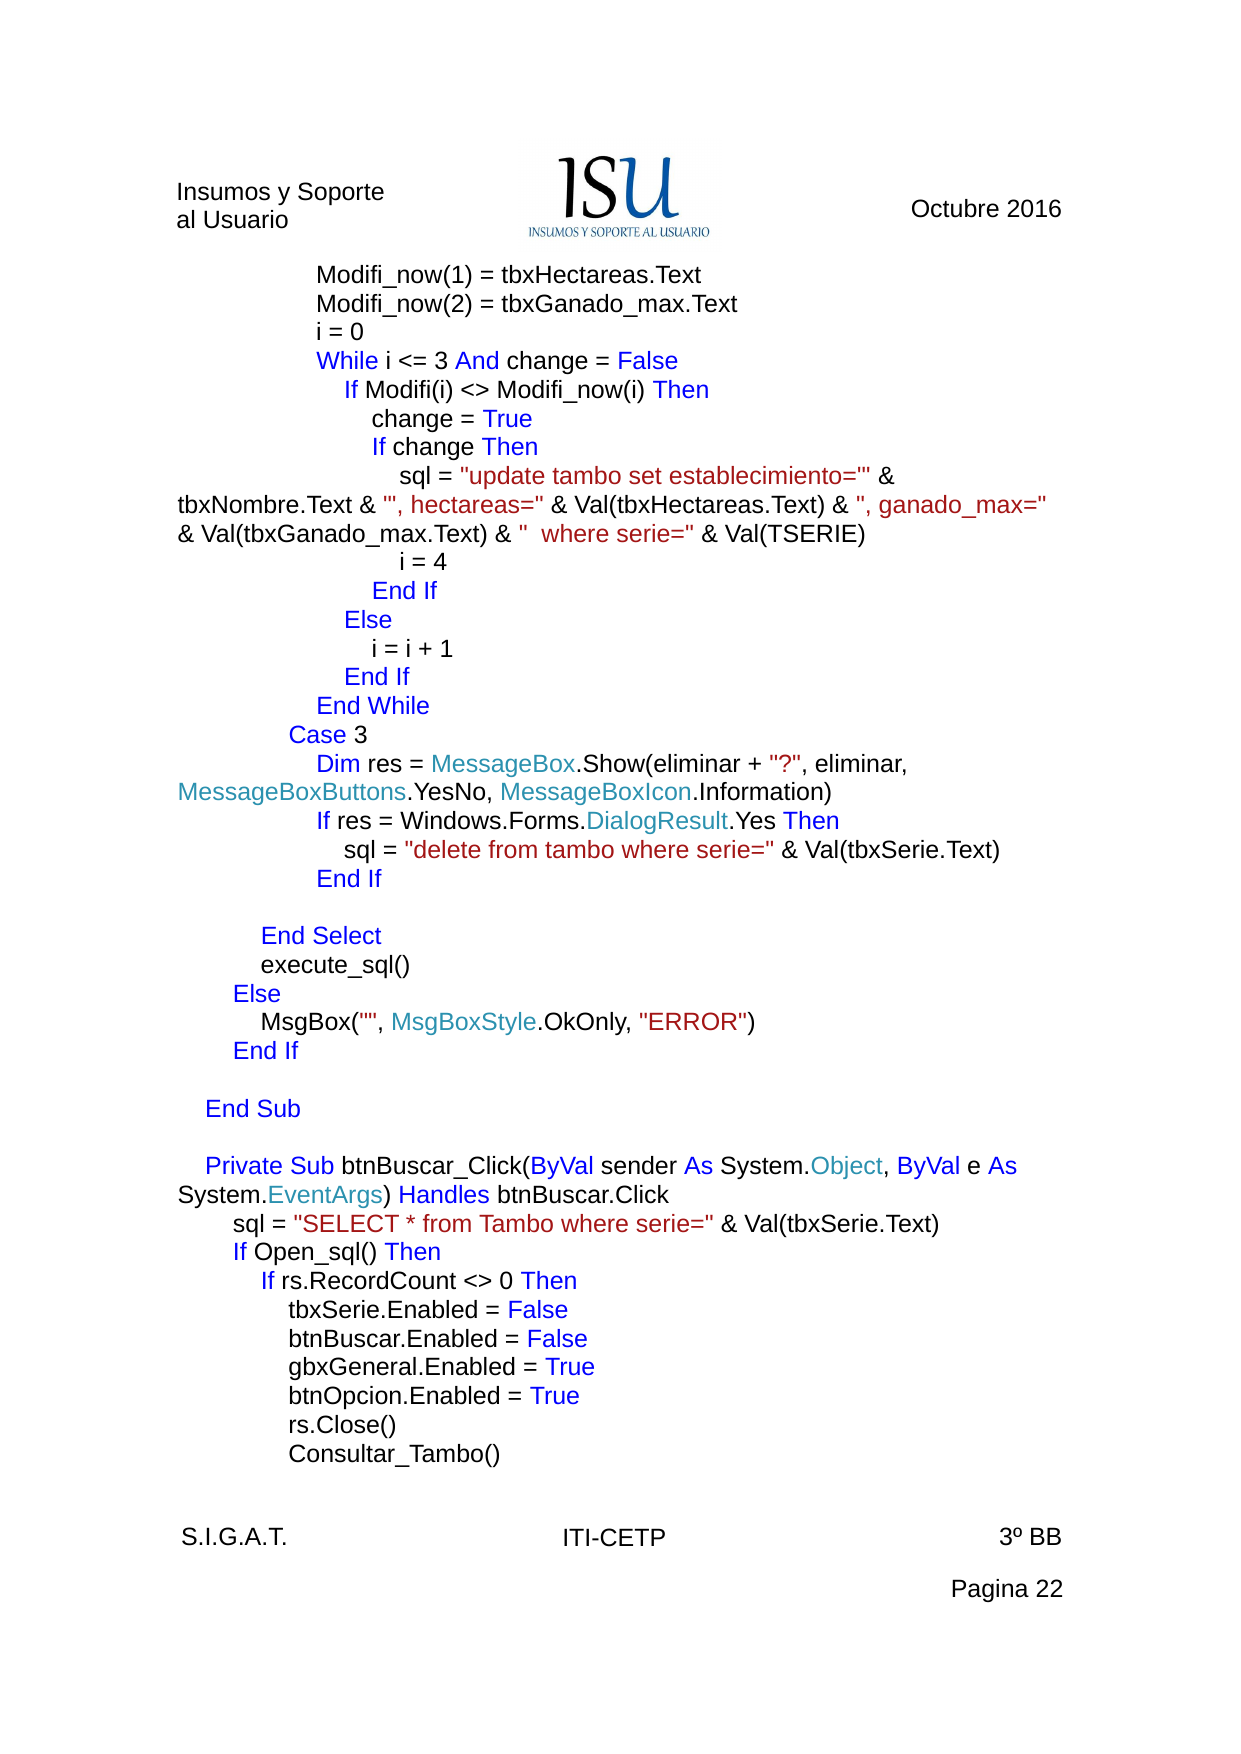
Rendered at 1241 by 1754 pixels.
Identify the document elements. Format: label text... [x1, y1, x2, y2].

text Dim res = MessageBox.Show(eliminar + "?", eliminar, MessageBoxButtons.YesNo, MessageBoxIcon.Information) [177, 748, 1063, 806]
text sql = "delete from tambo where serie=" & Val(tbxSerie.Text) [177, 835, 1063, 863]
text i = i + 1 [177, 633, 1063, 662]
text sql = "update tambo set establecimiento='" & tbxNombre.Text & "', hectareas=" & Val(tbxHectareas.Text) & ", ganado_max=" & Val(tbxGanado_max.Text) & " where serie=" & Val(TSERIE) [177, 461, 1063, 547]
text btnOpcion.Enabled = True [177, 1381, 1063, 1410]
text End If [177, 863, 1063, 892]
text Private Sub btnBuscar_Click(ByVal sender As System.Object, ByVal e As System.EventArgs) Handles btnBuscar.Click [177, 1151, 1063, 1208]
text While i <= 3 And change = False [177, 346, 1063, 375]
text i = 0 [177, 317, 1063, 346]
text If res = Windows.Forms.DialogResult.Yes Then [177, 806, 1063, 835]
text tbxSerie.Enabled = False [177, 1295, 1063, 1323]
text If rs.RecordCount <> 0 Then [177, 1266, 1063, 1295]
text Consultar_Tambo() [177, 1438, 1063, 1467]
text Else [177, 978, 1063, 1007]
text Modifi_now(2) = tbxGanado_max.Text [177, 288, 1063, 317]
text If Open_sql() Then [177, 1237, 1063, 1266]
text Modifi_now(1) = tbxHectareas.Text [177, 260, 1063, 288]
text MsgBox("", MsgBoxStyle.OkOnly, "ERROR") [177, 1007, 1063, 1036]
text If change Then [177, 432, 1063, 461]
text End If [177, 1036, 1063, 1065]
text If Modifi(i) <> Modifi_now(i) Then [177, 375, 1063, 403]
text End If [177, 576, 1063, 605]
text Case 3 [177, 720, 1063, 748]
text sql = "SELECT * from Tambo where serie=" & Val(tbxSerie.Text) [177, 1208, 1063, 1237]
text End While [177, 691, 1063, 720]
text End Sub [177, 1093, 1063, 1122]
text End If [177, 662, 1063, 691]
text gbxGeneral.Enabled = True [177, 1352, 1063, 1381]
text btnBuscar.Enabled = False [177, 1323, 1063, 1352]
text Else [177, 605, 1063, 633]
text rs.Close() [177, 1410, 1063, 1438]
text execute_sql() [177, 950, 1063, 978]
text End Select [177, 921, 1063, 950]
picture [517, 138, 723, 252]
text i = 4 [177, 547, 1063, 576]
text change = True [177, 403, 1063, 432]
